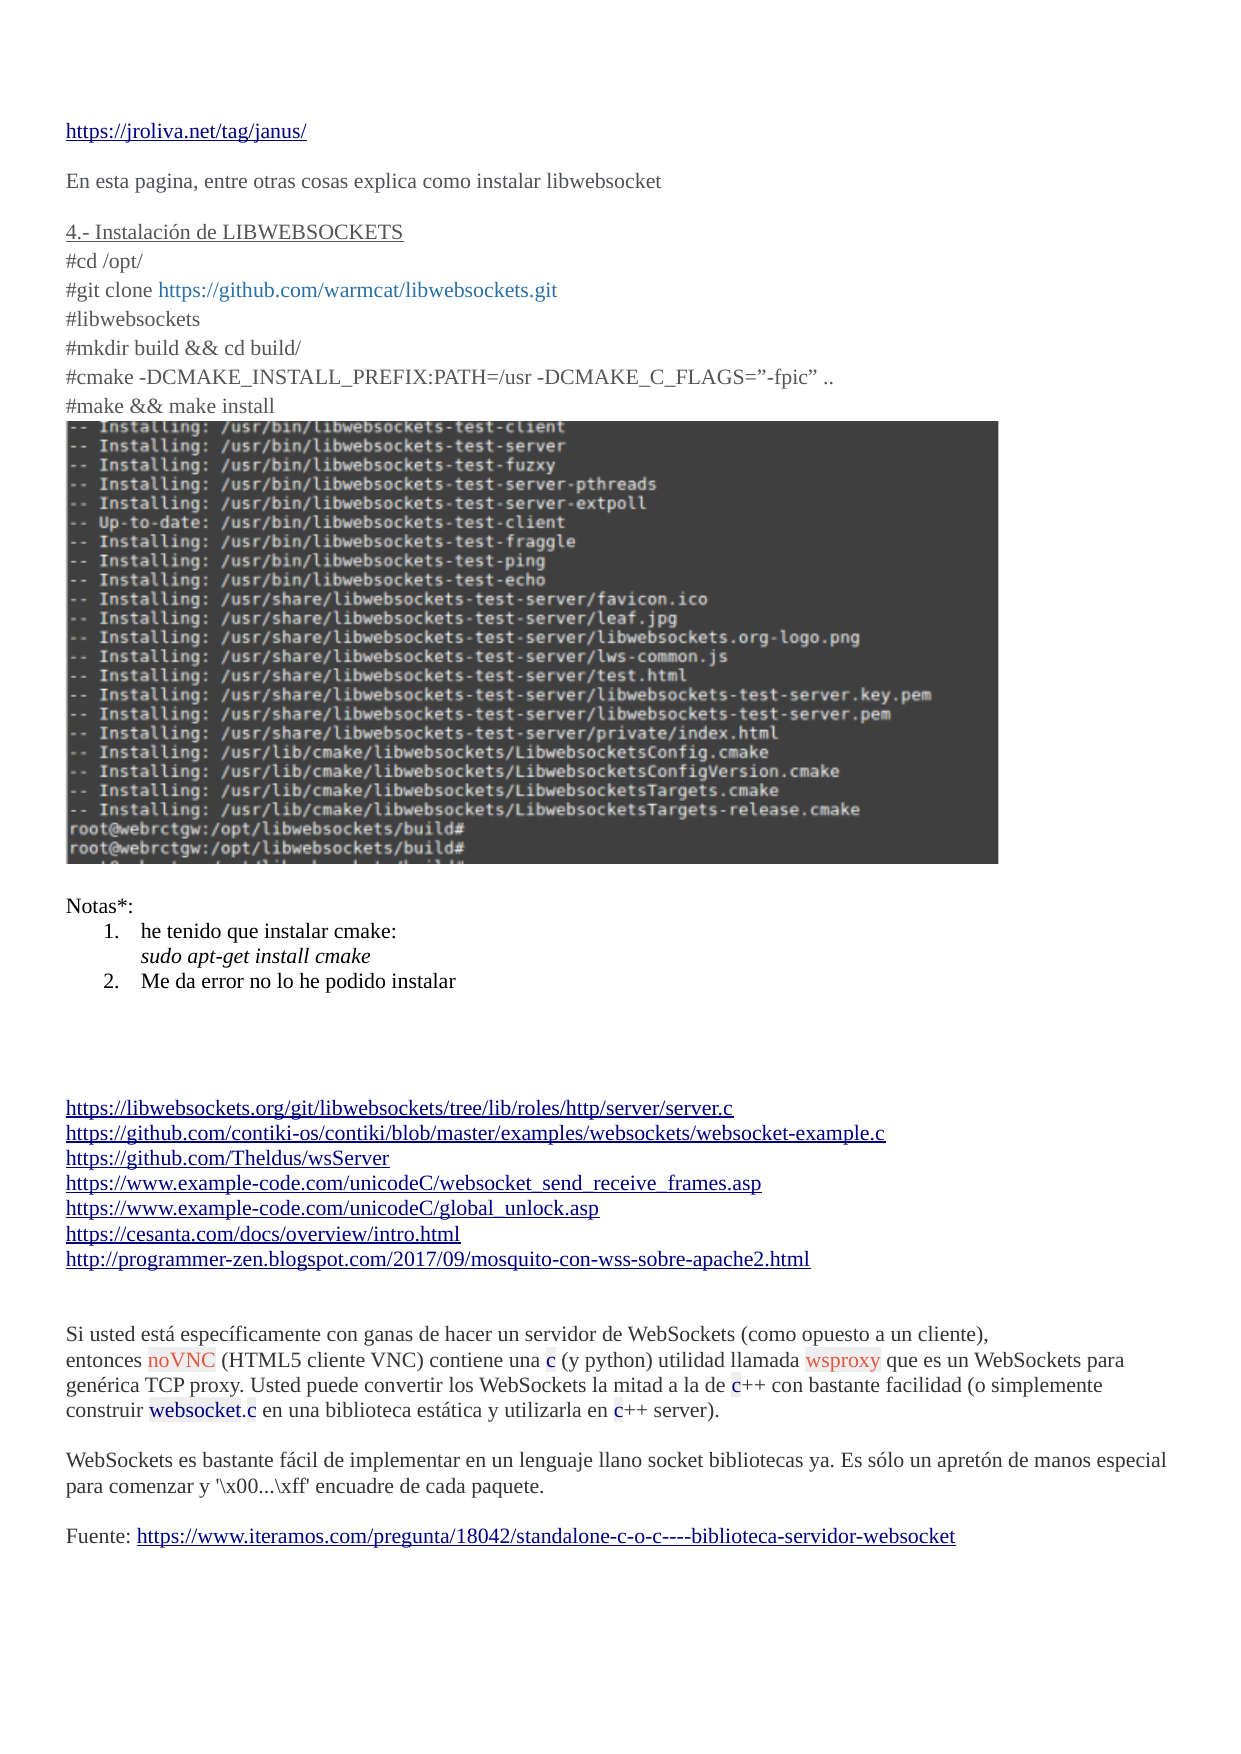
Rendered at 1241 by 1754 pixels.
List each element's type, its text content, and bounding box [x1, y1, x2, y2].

list sudo apt-get install cmake [103, 943, 1181, 968]
text Si usted está específicamente con ganas de hacer un servidor de WebSockets (como opuesto a un cliente), entonces noVNC (HTML5 cliente VNC) contiene una c (y python) utilidad llamada wsproxy que es un WebSockets para genérica TCP proxy. Usted puede convertir los WebSockets la mitad a la de c++ con bastante facilidad (o simplemente construir websocket.c en una biblioteca estática y utilizarla en c++ server). WebSockets es bastante fácil de implementar en un lenguaje llano socket bibliotecas ya. Es sólo un apretón de manos especial para comenzar y '\x00...\xff' encuadre de cada paquete. Fuente: https://www.iteramos.com/pregunta/18042/standalone-c-o-c----biblioteca-servidor-websocket [66, 1321, 1181, 1548]
text http://programmer-zen.blogspot.com/2017/09/mosquito-con-wss-sobre-apache2.html [66, 1246, 1181, 1271]
list Me da error no lo he podido instalar [103, 968, 1181, 994]
text https://jroliva.net/tag/janus/ [66, 118, 1181, 143]
picture [65, 421, 999, 864]
text #cd /opt/ #git clone https://github.com/warmcat/libwebsockets.git #libwebsockets #mkdir build && cd build/ #cmake -DCMAKE_INSTALL_PREFIX:PATH=/usr -DCMAKE_C_FLAGS=”-fpic” .. #make && make install [66, 248, 1181, 418]
text https://www.example-code.com/unicodeC/websocket_send_receive_frames.asp [66, 1170, 1181, 1195]
text https://cesanta.com/docs/overview/intro.html [66, 1221, 1181, 1246]
text https://github.com/Theldus/wsServer [66, 1145, 1181, 1170]
text https://libwebsockets.org/git/libwebsockets/tree/lib/roles/http/server/server.c [66, 1094, 1181, 1120]
text En esta pagina, entre otras cosas explica como instalar libwebsocket [66, 168, 1181, 194]
text Notas*: [66, 893, 1181, 918]
list he tenido que instalar cmake: [103, 918, 1181, 943]
text https://www.example-code.com/unicodeC/global_unlock.asp [66, 1195, 1181, 1221]
text https://github.com/contiki-os/contiki/blob/master/examples/websockets/websocket-example.c [66, 1120, 1181, 1145]
text 4.- Instalación de LIBWEBSOCKETS [66, 219, 1181, 244]
